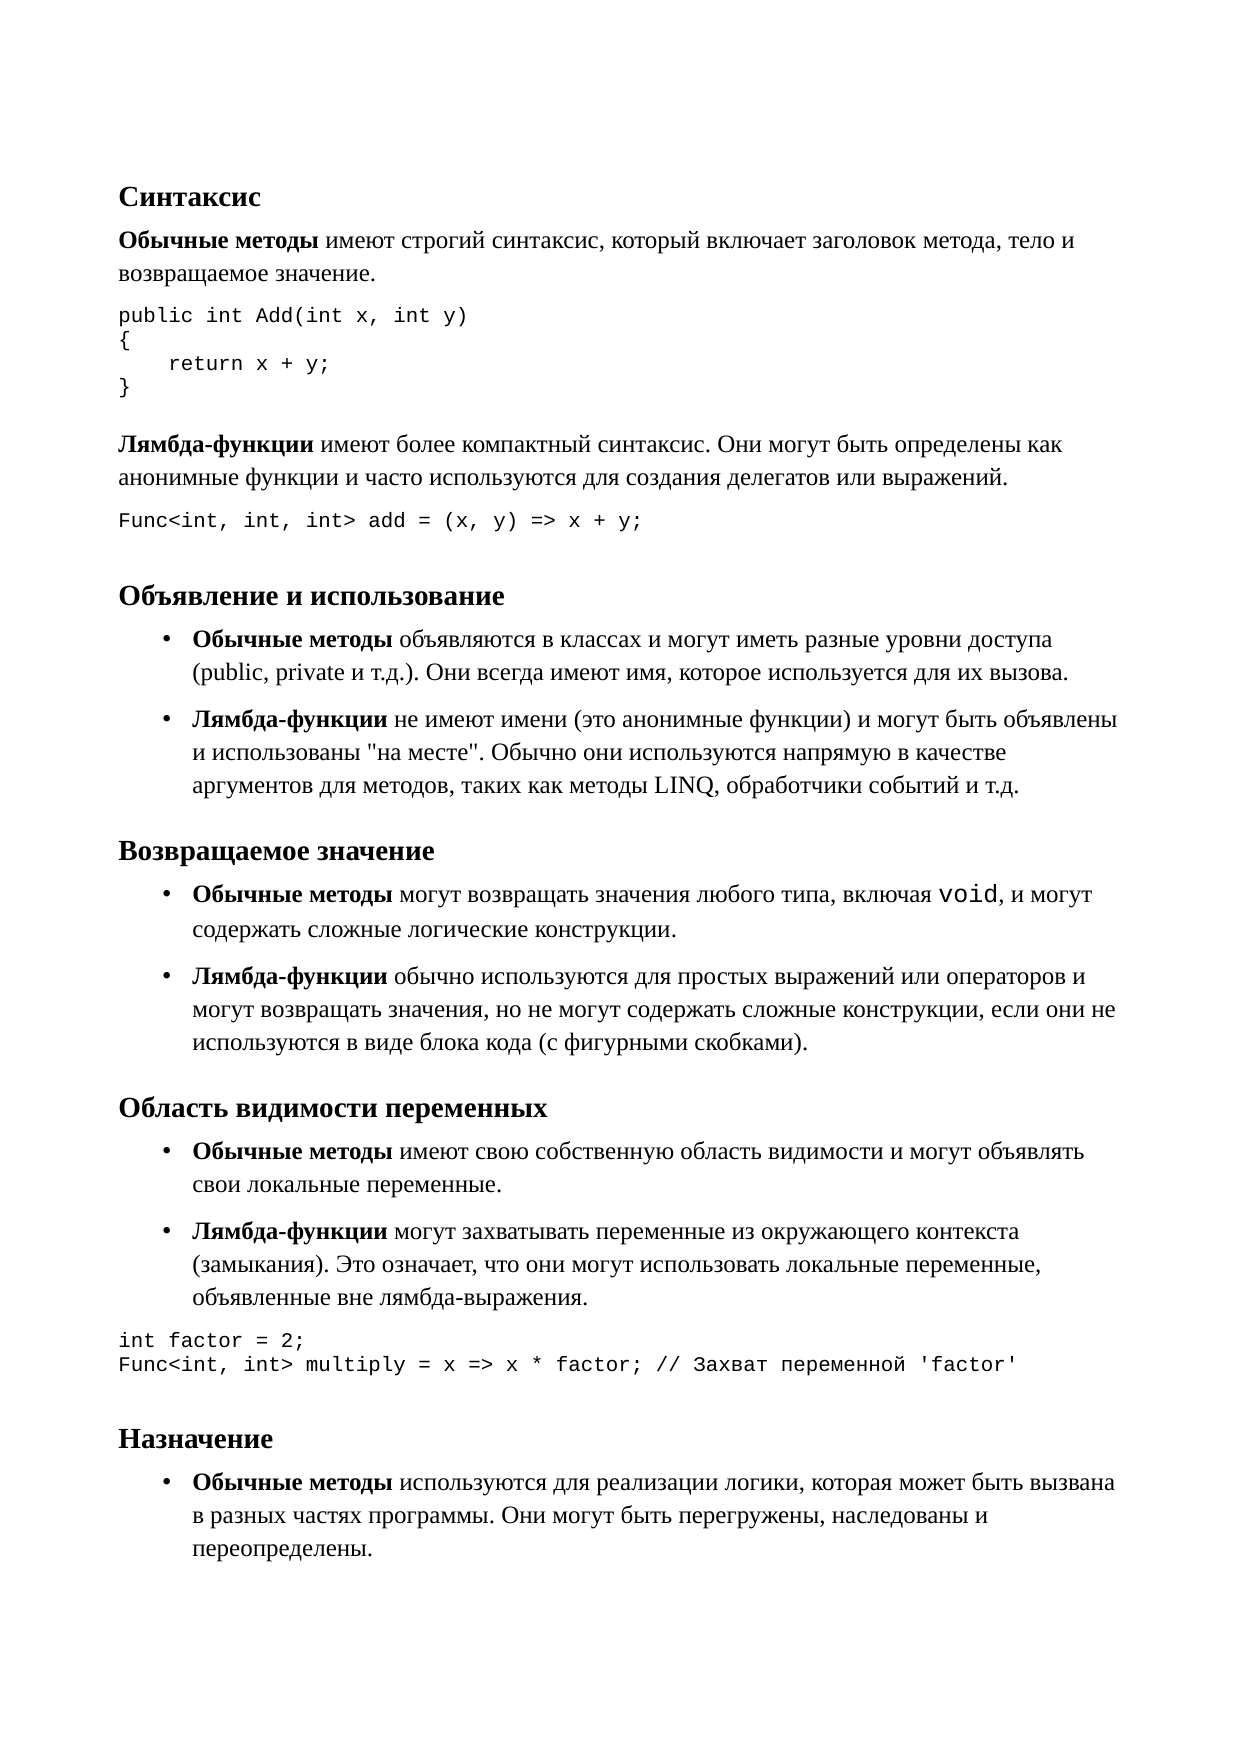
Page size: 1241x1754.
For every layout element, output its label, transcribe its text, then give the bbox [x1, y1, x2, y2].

text } [118, 376, 1122, 400]
text Лямбда-функции имеют более компактный синтаксис. Они могут быть определены как анонимные функции и часто используются для создания делегатов или выражений. [118, 429, 1122, 491]
text Обычные методы имеют строгий синтаксис, который включает заголовок метода, тело и возвращаемое значение. [118, 225, 1122, 287]
text Func<int, int> multiply = x => x * factor; // Захват переменной 'factor' [118, 1354, 1122, 1377]
list Лямбда-функции обычно используются для простых выражений или операторов и могут возвращать значения, но не могут содержать сложные конструкции, если они не используются в виде блока кода (с фигурными скобками). [162, 961, 1122, 1056]
subtitle Назначение [118, 1421, 1122, 1455]
subtitle Объявление и использование [118, 578, 1122, 611]
subtitle Синтаксис [118, 179, 1122, 212]
list Обычные методы могут возвращать значения любого типа, включая void, и могут содержать сложные логические конструкции. [162, 879, 1122, 943]
text Func<int, int, int> add = (x, y) => x + y; [118, 510, 1122, 534]
text { [118, 329, 1122, 353]
list Лямбда-функции не имеют имени (это анонимные функции) и могут быть объявлены и использованы "на месте". Обычно они используются напрямую в качестве аргументов для методов, таких как методы LINQ, обработчики событий и т.д. [162, 704, 1122, 799]
text public int Add(int x, int y) [118, 305, 1122, 329]
text return x + y; [118, 353, 1122, 376]
list Обычные методы используются для реализации логики, которая может быть вызвана в разных частях программы. Они могут быть перегружены, наследованы и переопределены. [162, 1467, 1122, 1562]
subtitle Область видимости переменных [118, 1090, 1122, 1123]
text int factor = 2; [118, 1330, 1122, 1354]
list Обычные методы имеют свою собственную область видимости и могут объявлять свои локальные переменные. [162, 1136, 1122, 1197]
list Лямбда-функции могут захватывать переменные из окружающего контекста (замыкания). Это означает, что они могут использовать локальные переменные, объявленные вне лямбда-выражения. [162, 1216, 1122, 1311]
list Обычные методы объявляются в классах и могут иметь разные уровни доступа (public, private и т.д.). Они всегда имеют имя, которое используется для их вызова. [162, 624, 1122, 686]
subtitle Возвращаемое значение [118, 833, 1122, 866]
